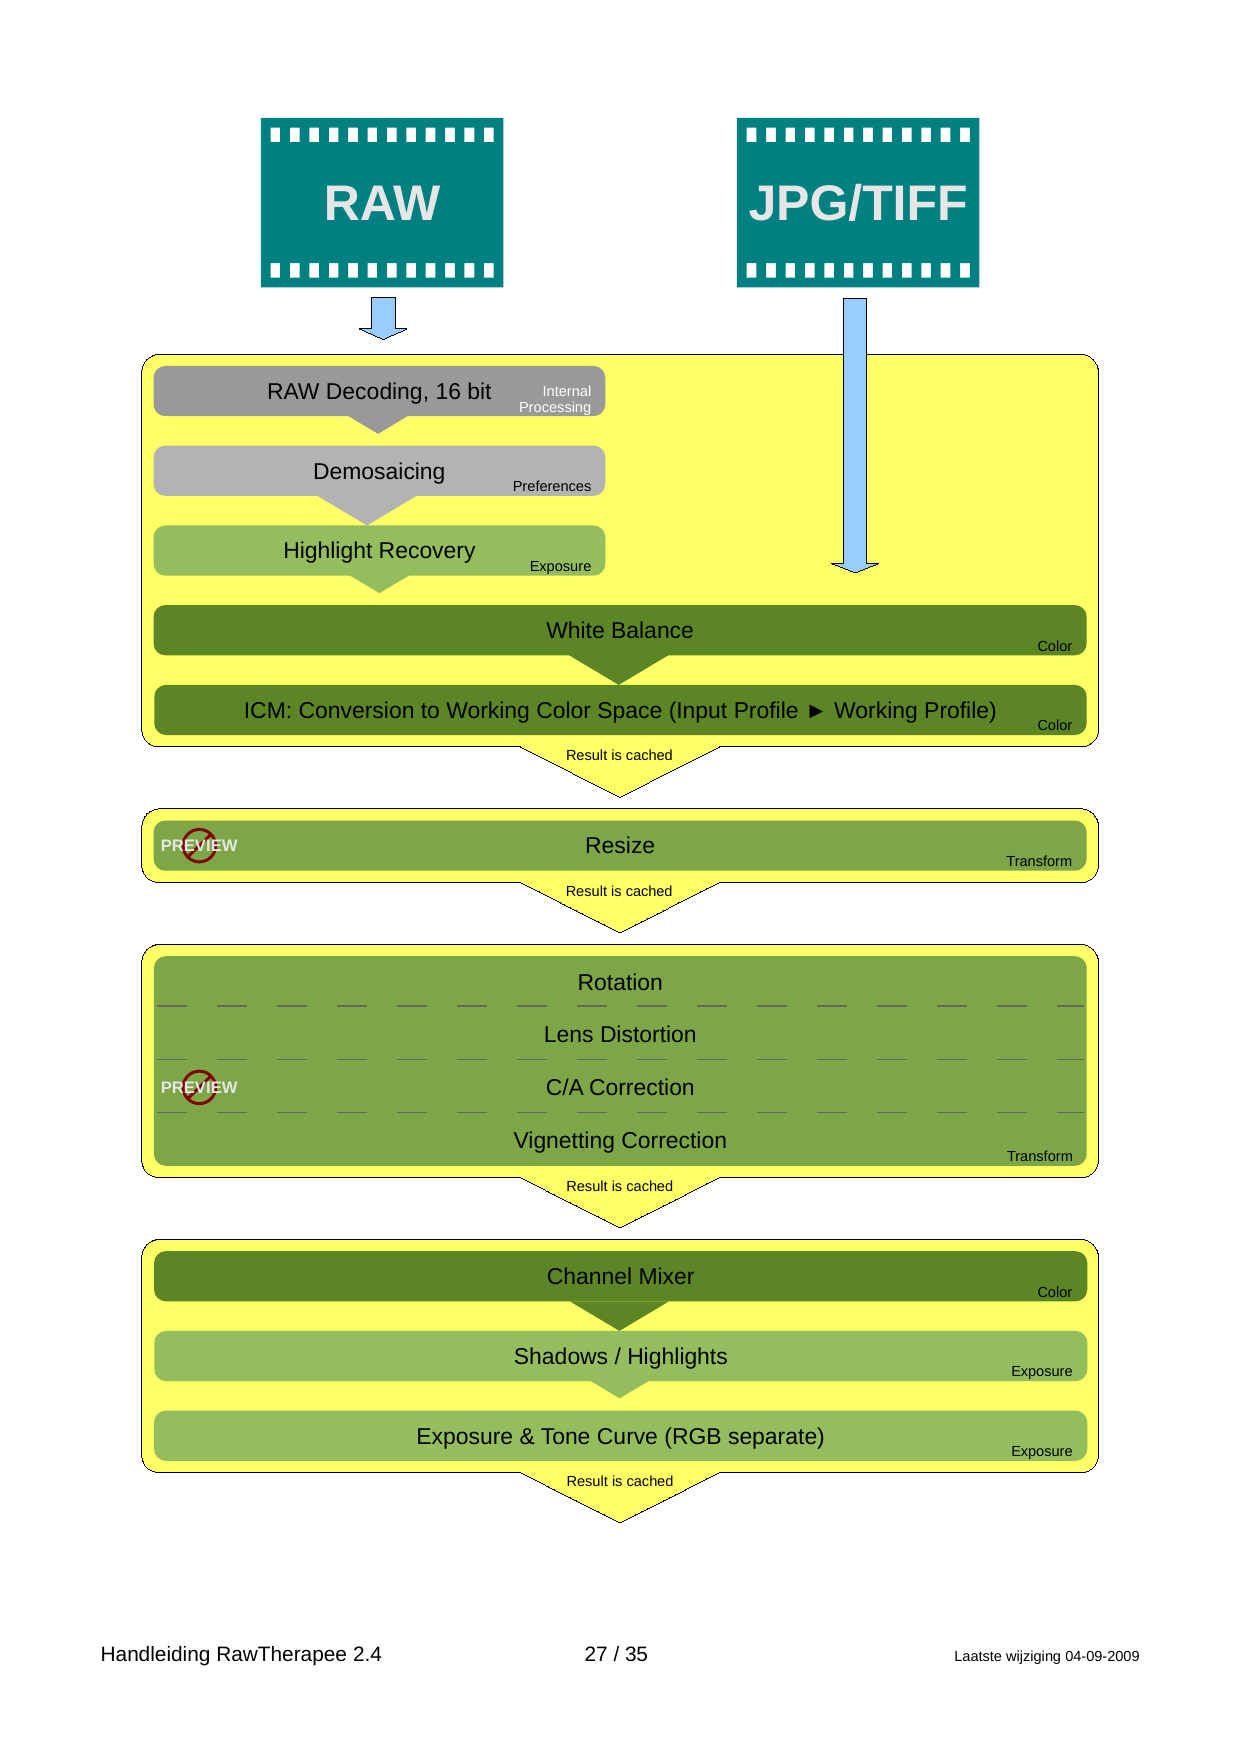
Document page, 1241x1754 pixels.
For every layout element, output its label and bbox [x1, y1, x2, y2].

table_cell [100, 803, 1140, 939]
table_cell [100, 1234, 1140, 1529]
table_header [100, 112, 1140, 803]
table_cell [100, 939, 1140, 1234]
